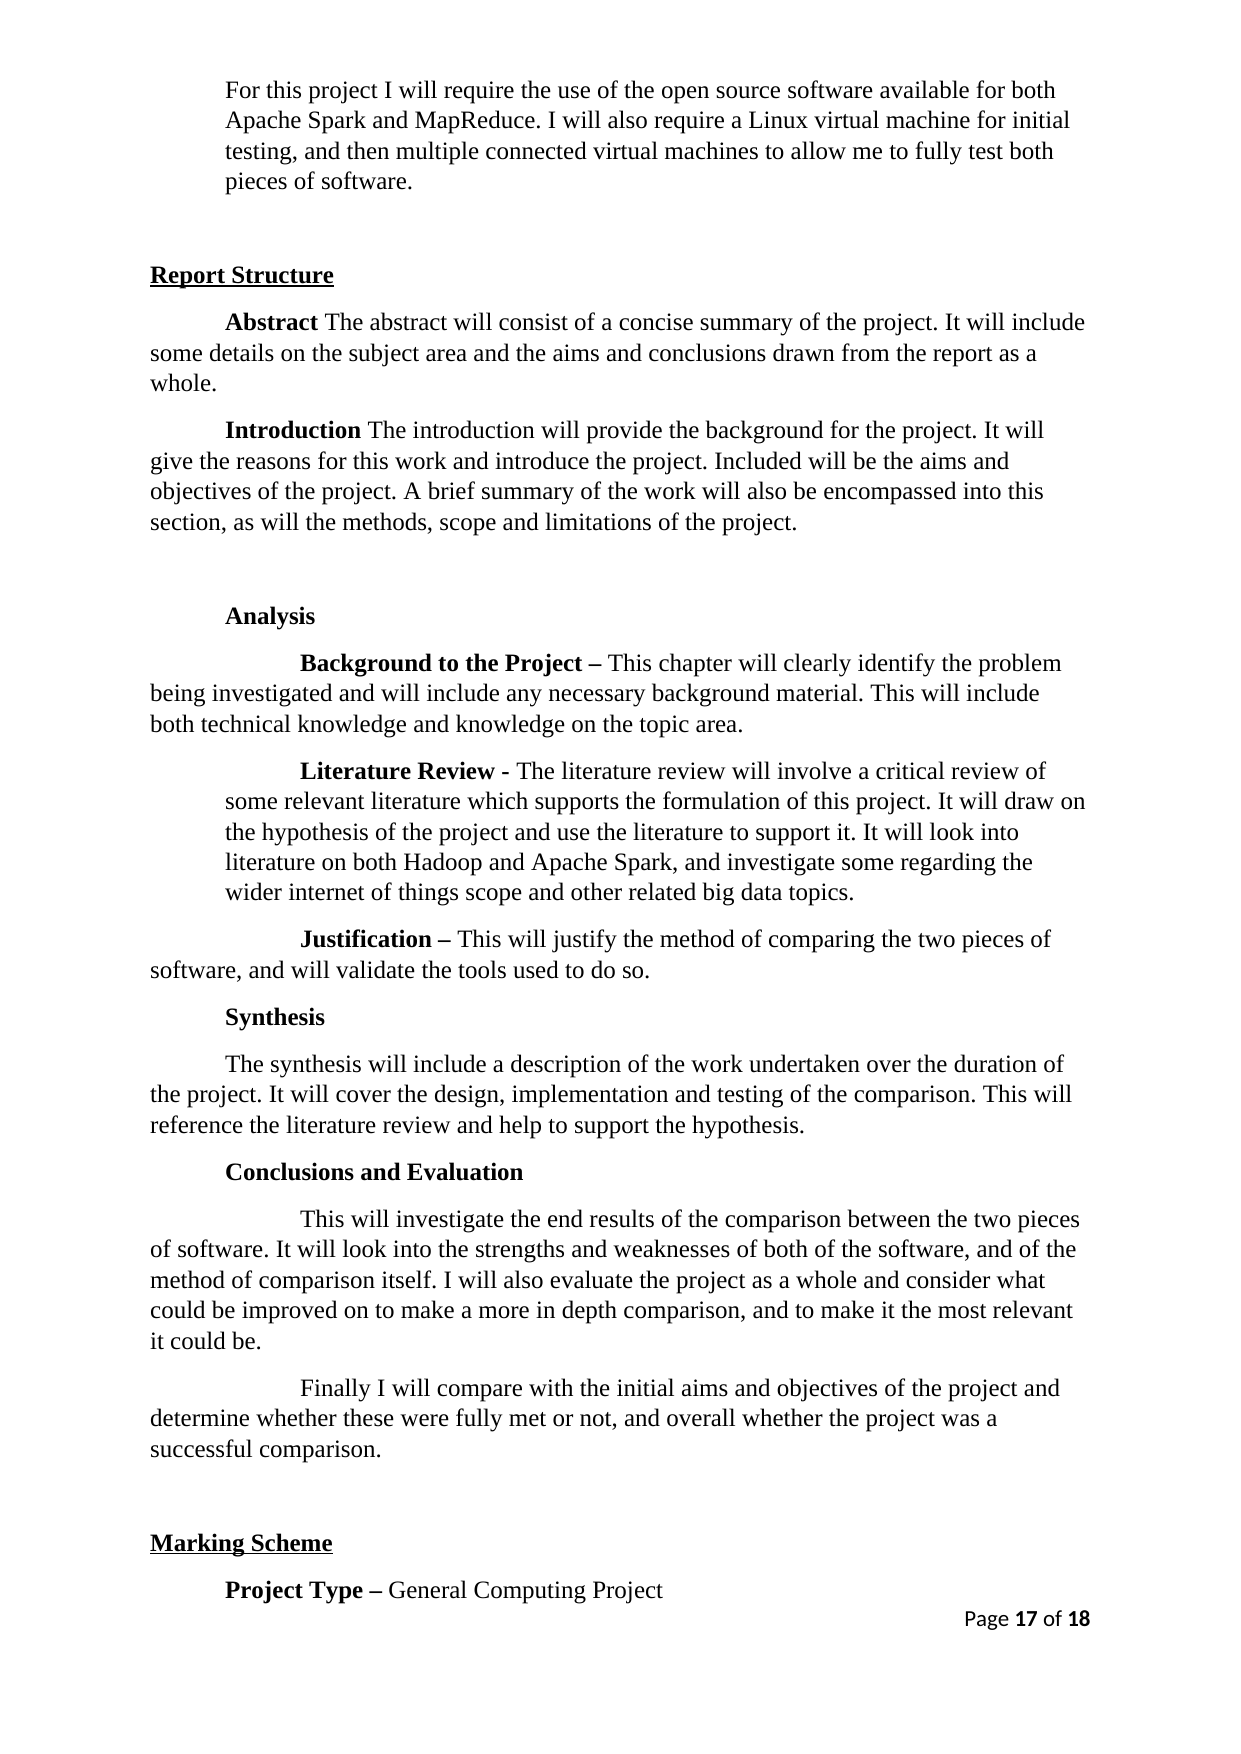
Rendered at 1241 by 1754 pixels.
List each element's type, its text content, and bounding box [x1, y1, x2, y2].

text Justification – This will justify the method of comparing the two pieces of software, and will validate the tools used to do so. [150, 924, 1090, 984]
text Synthesis [150, 1002, 1090, 1031]
text The synthesis will include a description of the work undertaken over the duration of the project. It will cover the design, implementation and testing of the comparison. This will reference the literature review and help to support the hypothesis. [150, 1049, 1090, 1139]
text Analysis [150, 601, 1090, 629]
text Project Type – General Computing Project [150, 1575, 1090, 1604]
text Conclusions and Evaluation [150, 1157, 1090, 1186]
text Finally I will compare with the initial aims and objectives of the project and determine whether these were fully met or not, and overall whether the project was a successful comparison. [150, 1373, 1090, 1462]
text Background to the Project – This chapter will clearly identify the problem being investigated and will include any necessary background material. This will include both technical knowledge and knowledge on the topic area. [150, 648, 1090, 737]
text Report Structure [150, 260, 1090, 289]
text Introduction The introduction will provide the background for the project. It will give the reasons for this work and introduce the project. Included will be the aims and objectives of the project. A brief summary of the work will also be encompassed into this section, as will the methods, scope and limitations of the project. [150, 415, 1090, 535]
text This will investigate the end results of the comparison between the two pieces of software. It will look into the strengths and weaknesses of both of the software, and of the method of comparison itself. I will also evaluate the project as a whole and consider what could be improved on to make a more in depth comparison, and to make it the most relevant it could be. [150, 1204, 1090, 1354]
list For this project I will require the use of the open source software available for both Apache Spark and MapReduce. I will also require a Linux virtual machine for initial testing, and then multiple connected virtual machines to allow me to fully test both pieces of software. [225, 75, 1090, 195]
text Marking Scheme [150, 1528, 1090, 1557]
text Abstract The abstract will consist of a concise summary of the project. It will include some details on the subject area and the aims and conclusions drawn from the report as a whole. [150, 307, 1090, 397]
text Literature Review - The literature review will involve a critical review of some relevant literature which supports the formulation of this project. It will draw on the hypothesis of the project and use the literature to support it. It will look into literature on both Hadoop and Apache Spark, and investigate some regarding the wider internet of things scope and other related big data topics. [225, 756, 1090, 906]
